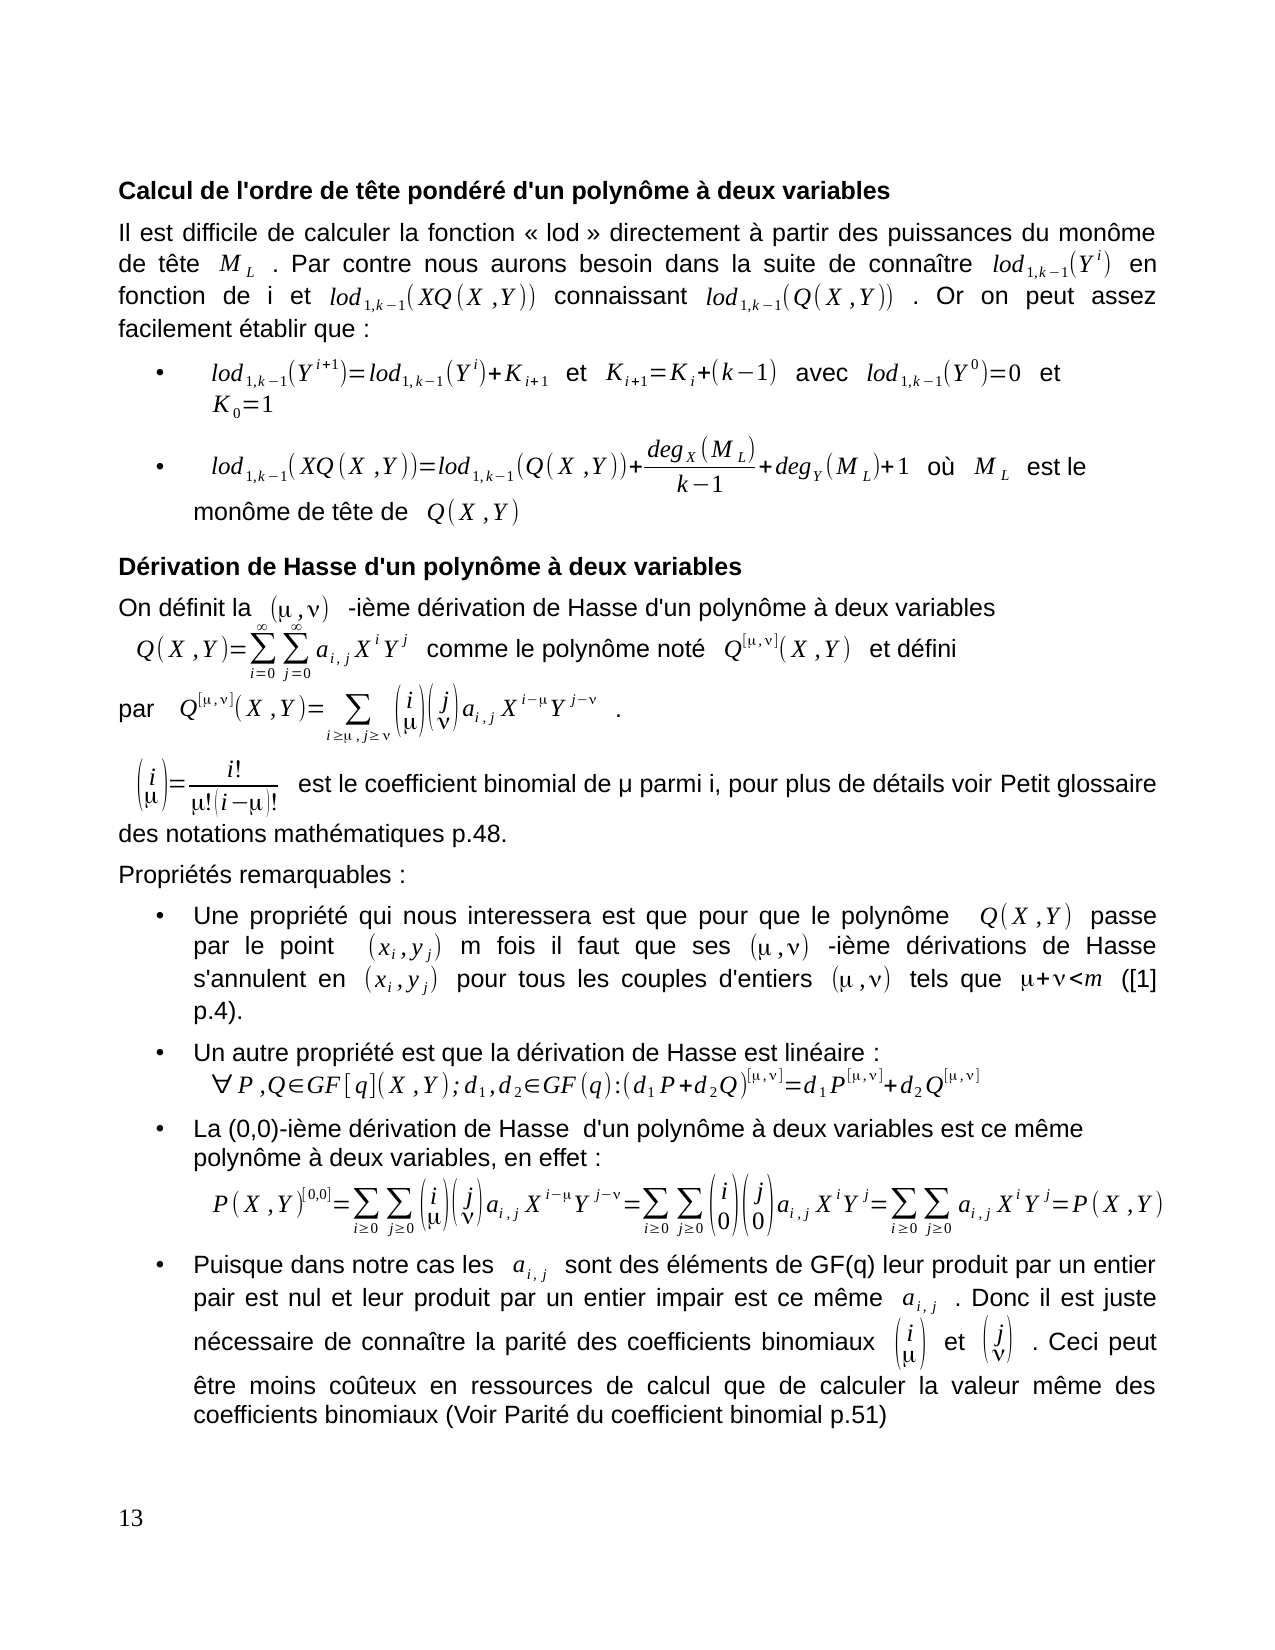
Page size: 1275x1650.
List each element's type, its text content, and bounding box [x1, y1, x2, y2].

text Il est difficile de calculer la fonction « lod » directement à partir des puissances du monôme de tête. Par contre nous aurons besoin dans la suite de connaîtreen fonction de i etconnaissant. Or on peut assez facilement établir que : [118, 218, 1157, 343]
list Puisque dans notre cas lessont des éléments de GF(q) leur produit par un entier pair est nul et leur produit par un entier impair est ce même. Donc il est juste nécessaire de connaître la parité des coefficients binomiauxet. Ceci peut être moins coûteux en ressources de calcul que de calculer la valeur même des coefficients binomiaux (Voir Parité du coefficient binomial p.50) [156, 1250, 1157, 1429]
subtitle Dérivation de Hasse d'un polynôme à deux variables [118, 552, 1157, 581]
list Une propriété qui nous interessera est que pour que le polynôme passe par le point m fois il faut que ses-ième dérivations de Hasse s'annulent enpour tous les couples d'entierstels que([1] p.4). [156, 901, 1157, 1025]
list La (0,0)-ième dérivation de Hasse d'un polynôme à deux variables est ce même polynôme à deux variables, en effet : [156, 1114, 1157, 1237]
list etavecet [156, 355, 1157, 422]
text Propriétés remarquables : [118, 860, 1157, 889]
list Un autre propriété est que la dérivation de Hasse est linéaire : [156, 1037, 1157, 1101]
list oùest le monôme de tête de [156, 434, 1157, 527]
subtitle Calcul de l'ordre de tête pondéré d'un polynôme à deux variables [118, 176, 1157, 205]
text On définit la-ième dérivation de Hasse d'un polynôme à deux variables comme le polynôme notéet défini par . [118, 593, 1157, 743]
text est le coefficient binomial de μ parmi i, pour plus de détails voir Petit glossaire des notations mathématiques p.47. [118, 756, 1157, 847]
